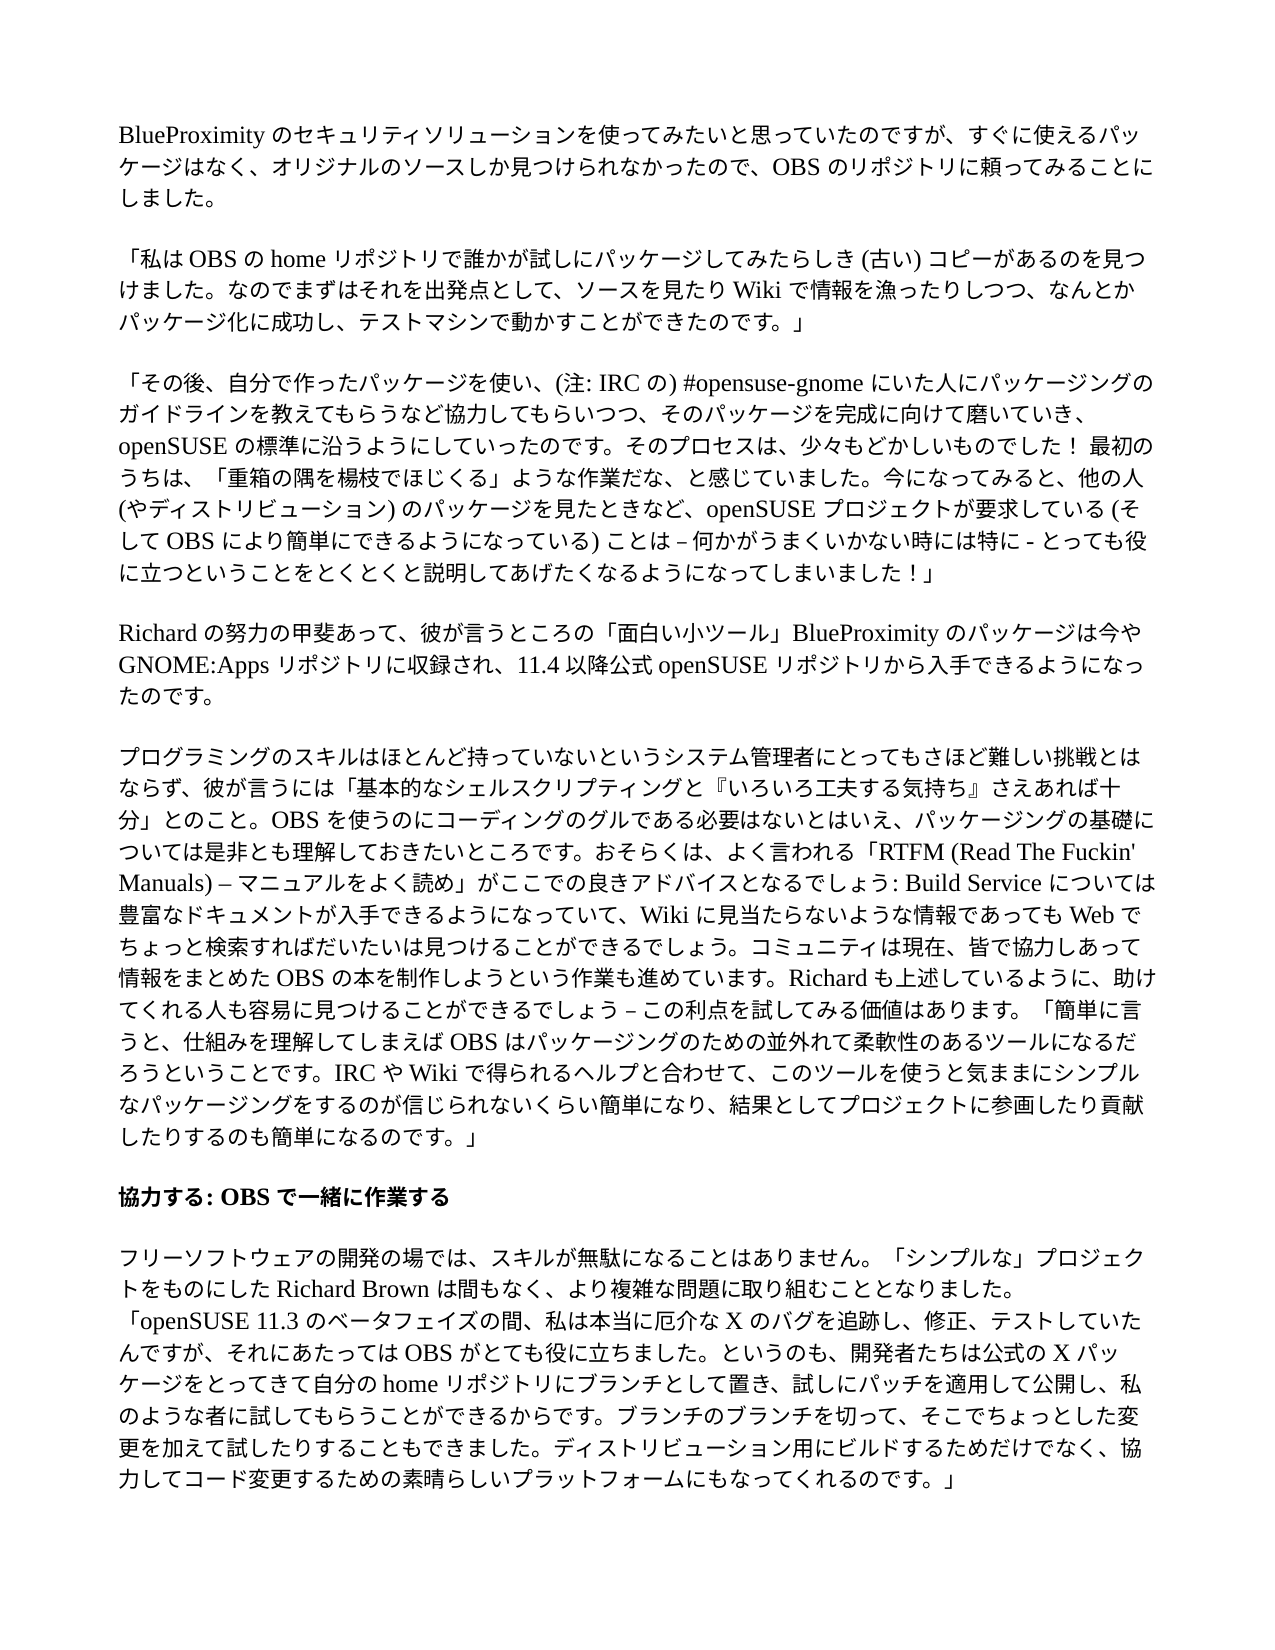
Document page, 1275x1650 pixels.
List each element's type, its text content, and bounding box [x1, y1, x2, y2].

text Richard の努力の甲斐あって、彼が言うところの「面白い小ツール」BlueProximity のパッケージは今や GNOME:Apps リポジトリに収録され、11.4 以降公式 openSUSE リポジトリから入手できるようになったのです。 [118, 616, 1157, 711]
text 協力する: OBS で一緒に作業する [118, 1180, 1157, 1212]
text プログラミングのスキルはほとんど持っていないというシステム管理者にとってもさほど難しい挑戦とはならず、彼が言うには「基本的なシェルスクリプティングと『いろいろ工夫する気持ち』さえあれば十分」とのこと。OBS を使うのにコーディングのグルである必要はないとはいえ、パッケージングの基礎については是非とも理解しておきたいところです。おそらくは、よく言われる「RTFM (Read The Fuckin' Manuals) – マニュアルをよく読め」がここでの良きアドバイスとなるでしょう: Build Service については豊富なドキュメントが入手できるようになっていて、Wiki に見当たらないような情報であっても Web でちょっと検索すればだいたいは見つけることができるでしょう。コミュニティは現在、皆で協力しあって情報をまとめた OBS の本を制作しようという作業も進めています。Richard も上述しているように、助けてくれる人も容易に見つけることができるでしょう – この利点を試してみる価値はあります。「簡単に言うと、仕組みを理解してしまえば OBS はパッケージングのための並外れて柔軟性のあるツールになるだろうということです。IRC や Wiki で得られるヘルプと合わせて、このツールを使うと気ままにシンプルなパッケージングをするのが信じられないくらい簡単になり、結果としてプロジェクトに参画したり貢献したりするのも簡単になるのです。」 [118, 740, 1157, 1151]
text BlueProximity のセキュリティソリューションを使ってみたいと思っていたのですが、すぐに使えるパッケージはなく、オリジナルのソースしか見つけられなかったので、OBS のリポジトリに頼ってみることにしました。 [118, 118, 1157, 213]
text 「その後、自分で作ったパッケージを使い、(注: IRC の) #opensuse-gnome にいた人にパッケージングのガイドラインを教えてもらうなど協力してもらいつつ、そのパッケージを完成に向けて磨いていき、openSUSE の標準に沿うようにしていったのです。そのプロセスは、少々もどかしいものでした！ 最初のうちは、「重箱の隅を楊枝でほじくる」ような作業だな、と感じていました。今になってみると、他の人 (やディストリビューション) のパッケージを見たときなど、openSUSE プロジェクトが要求している (そして OBS により簡単にできるようになっている) ことは – 何かがうまくいかない時には特に - とっても役に立つということをとくとくと説明してあげたくなるようになってしまいました！」 [118, 366, 1157, 587]
text 「私は OBS の home リポジトリで誰かが試しにパッケージしてみたらしき (古い) コピーがあるのを見つけました。なのでまずはそれを出発点として、ソースを見たり Wiki で情報を漁ったりしつつ、なんとかパッケージ化に成功し、テストマシンで動かすことができたのです。」 [118, 242, 1157, 337]
text フリーソフトウェアの開発の場では、スキルが無駄になることはありません。「シンプルな」プロジェクトをものにした Richard Brown は間もなく、より複雑な問題に取り組むこととなりました。「openSUSE 11.3 のベータフェイズの間、私は本当に厄介な X のバグを追跡し、修正、テストしていたんですが、それにあたっては OBS がとても役に立ちました。というのも、開発者たちは公式の X パッケージをとってきて自分の home リポジトリにブランチとして置き、試しにパッチを適用して公開し、私のような者に試してもらうことができるからです。ブランチのブランチを切って、そこでちょっとした変更を加えて試したりすることもできました。ディストリビューション用にビルドするためだけでなく、協力してコード変更するための素晴らしいプラットフォームにもなってくれるのです。」 [118, 1241, 1157, 1494]
